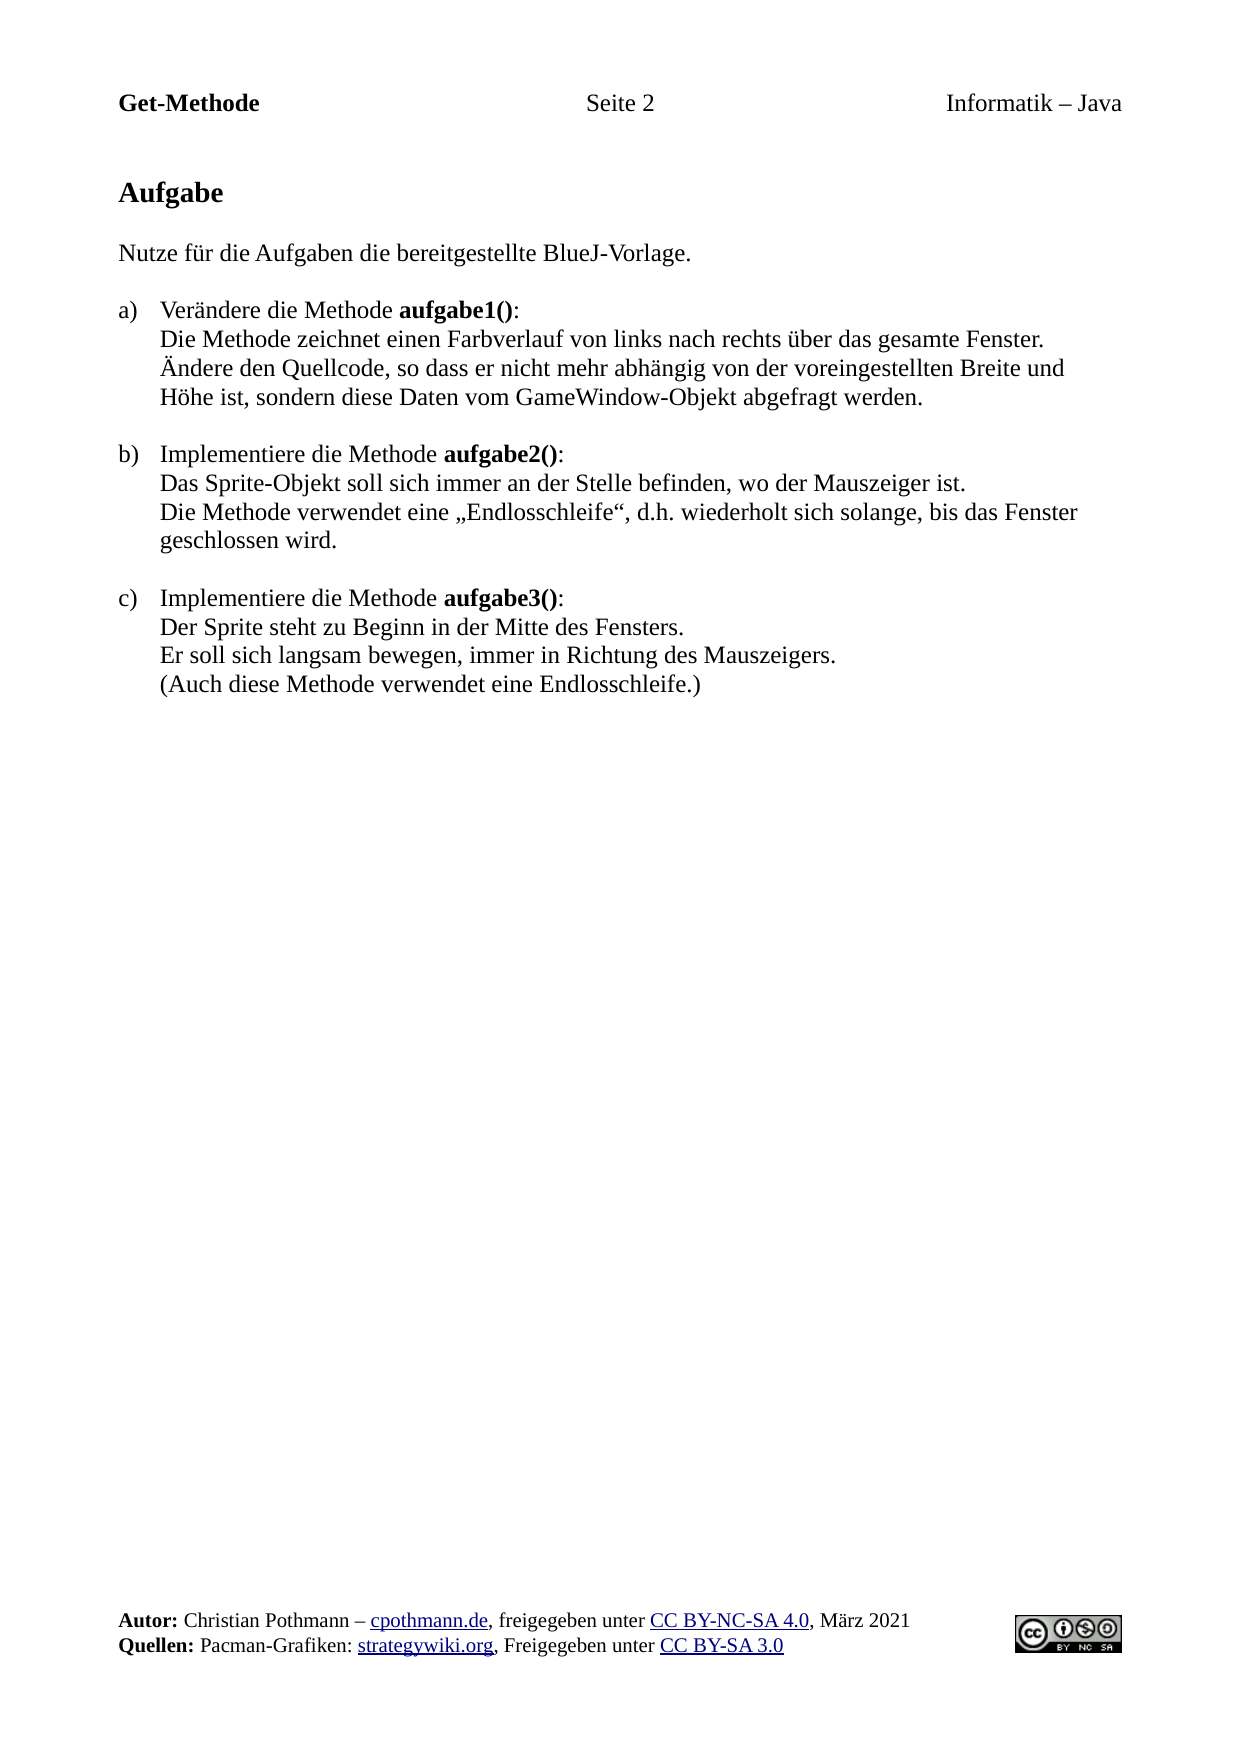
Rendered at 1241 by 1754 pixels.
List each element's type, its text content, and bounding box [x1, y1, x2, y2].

list Implementiere die Methode aufgabe2(): Das Sprite-Objekt soll sich immer an der Stelle befinden, wo der Mauszeiger ist. Die Methode verwendet eine „Endlosschleife“, d.h. wiederholt sich solange, bis das Fenster geschlossen wird. [118, 439, 1122, 554]
list Verändere die Methode aufgabe1(): Die Methode zeichnet einen Farbverlauf von links nach rechts über das gesamte Fenster. Ändere den Quellcode, so dass er nicht mehr abhängig von der voreingestellten Breite und Höhe ist, sondern diese Daten vom GameWindow-Objekt abgefragt werden. [118, 295, 1122, 439]
text Aufgabe [118, 176, 1122, 209]
picture [1015, 1615, 1122, 1653]
text Nutze für die Aufgaben die bereitgestellte BlueJ-Vorlage. [118, 238, 1122, 267]
list Implementiere die Methode aufgabe3(): Der Sprite steht zu Beginn in der Mitte des Fensters. Er soll sich langsam bewegen, immer in Richtung des Mauszeigers. (Auch diese Methode verwendet eine Endlosschleife.) [118, 583, 1122, 698]
text Quellen: Pacman-Grafiken: strategywiki.org, Freigegeben unter CC BY-SA 3.0 [118, 1632, 1122, 1657]
text Autor: Christian Pothmann – cpothmann.de, freigegeben unter CC BY-NC-SA 4.0, März 2021 [118, 1608, 1122, 1632]
